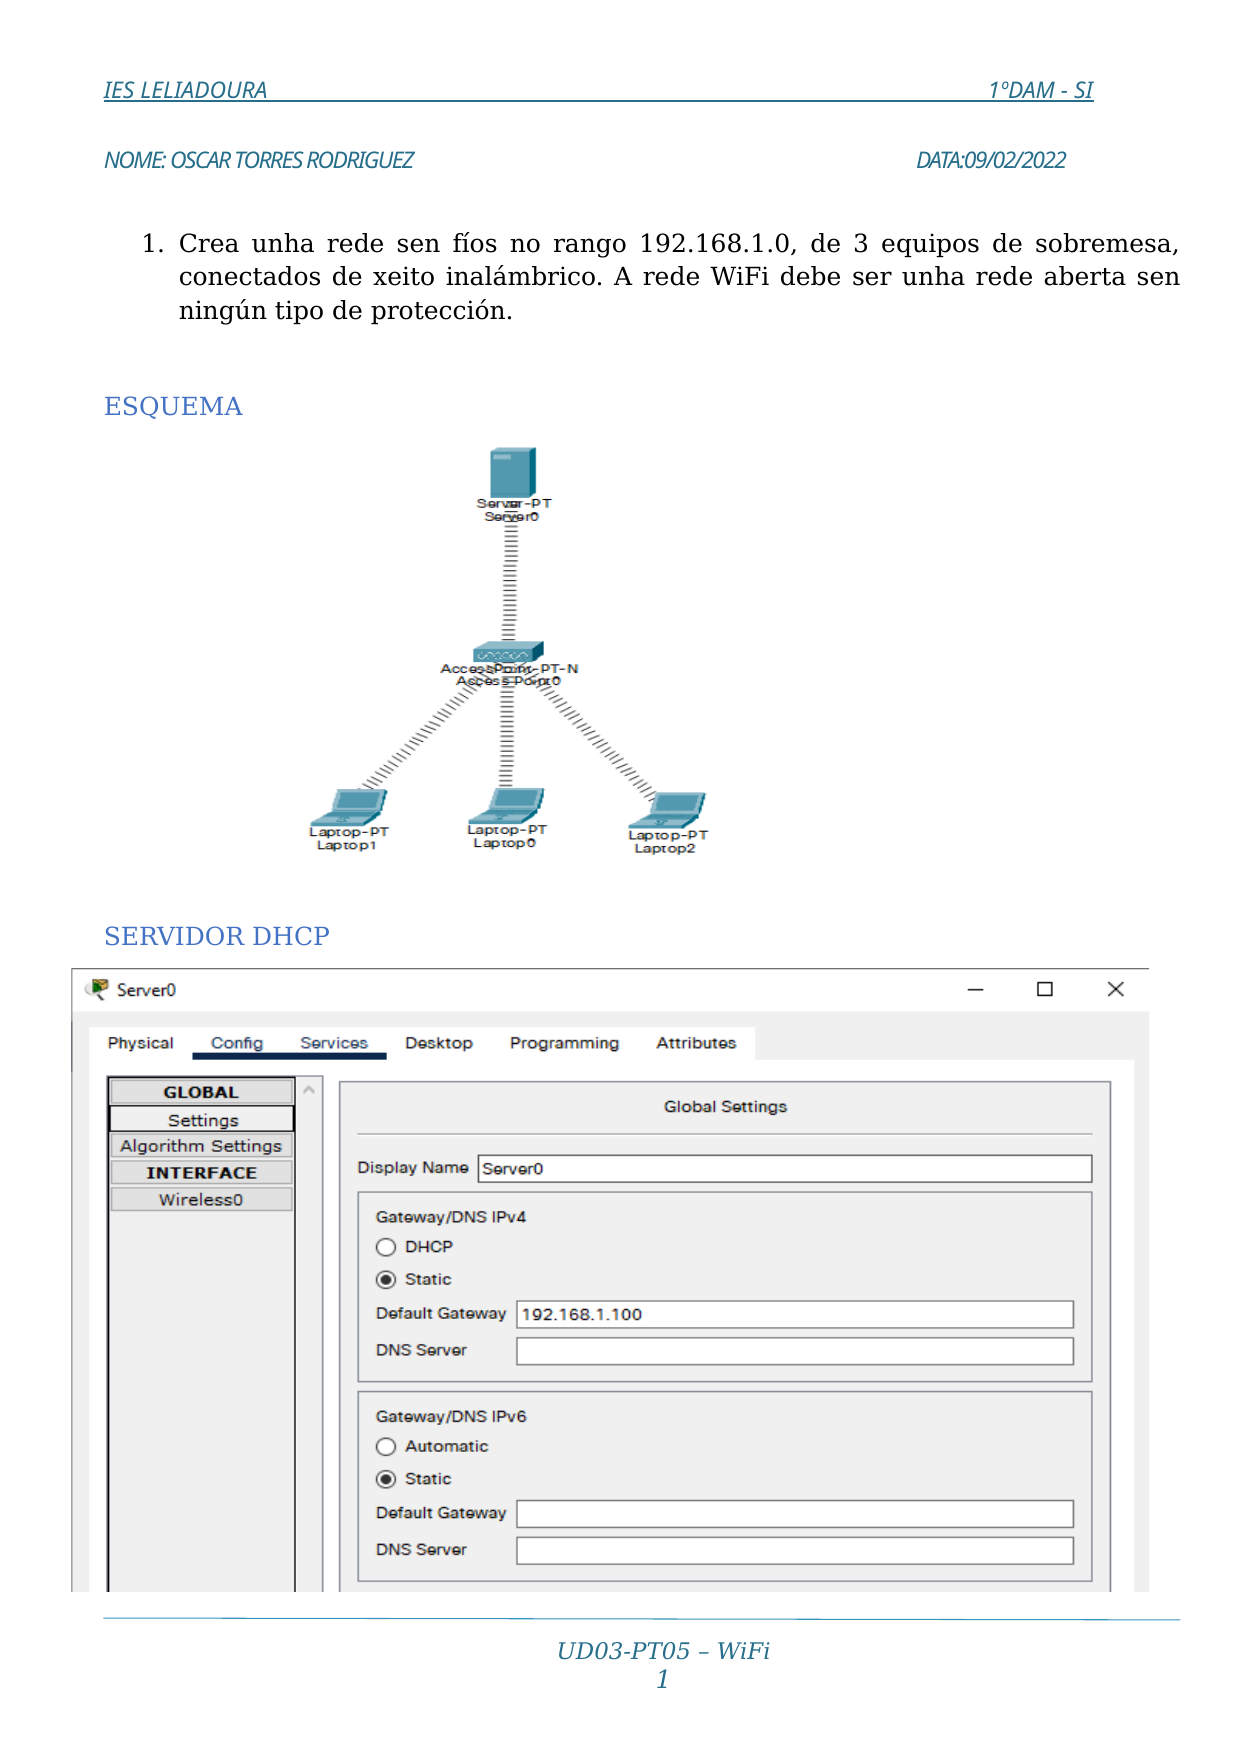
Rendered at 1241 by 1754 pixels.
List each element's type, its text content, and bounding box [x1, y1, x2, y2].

list Crea unha rede sen fíos no rango 192.168.1.0, de 3 equipos de sobremesa, conectados de xeito inalámbrico. A rede WiFi debe ser unha rede aberta sen ningún tipo de protección. [141, 229, 1181, 325]
picture [256, 441, 760, 857]
text ESQUEMA [103, 392, 1181, 422]
text SERVIDOR DHCP [103, 922, 1181, 951]
picture [71, 968, 1150, 1592]
subtitle NOME: OSCAR TORRES RODRIGUEZ DATA:09/02/2022 [103, 148, 1181, 174]
